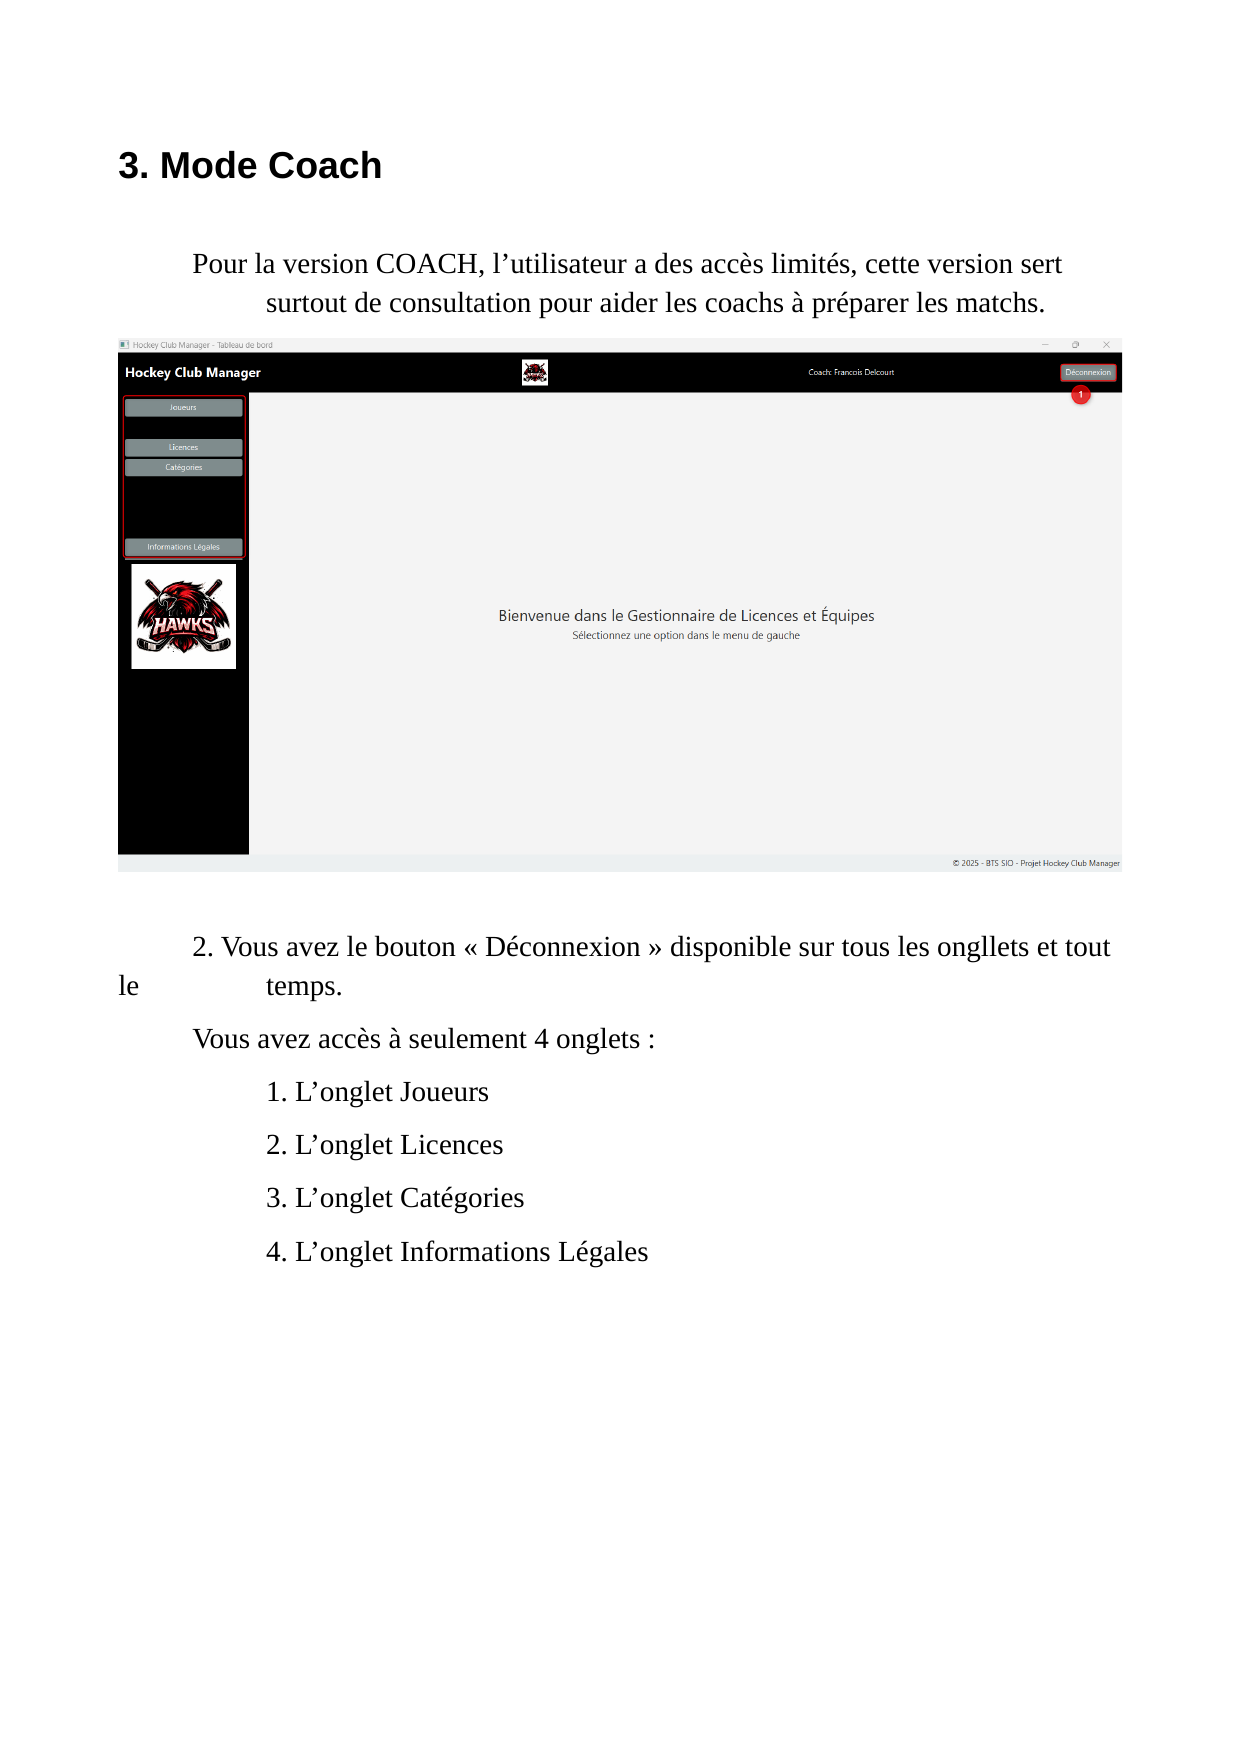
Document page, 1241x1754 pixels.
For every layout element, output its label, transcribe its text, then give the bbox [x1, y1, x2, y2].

text 4. L’onglet Informations Légales [118, 1234, 1122, 1267]
text 2. L’onglet Licences [118, 1127, 1122, 1161]
text Vous avez accès à seulement 4 onglets : [118, 1021, 1122, 1055]
picture [118, 338, 1123, 872]
subtitle 3. Mode Coach [118, 143, 1122, 186]
text 3. L’onglet Catégories [118, 1181, 1122, 1214]
text Pour la version COACH, l’utilisateur a des accès limités, cette version sert surtout de consultation pour aider les coachs à préparer les matchs. [118, 246, 1122, 318]
text 1. L’onglet Joueurs [118, 1074, 1122, 1108]
text 2. Vous avez le bouton « Déconnexion » disponible sur tous les ongllets et tout le temps. [118, 929, 1122, 1002]
